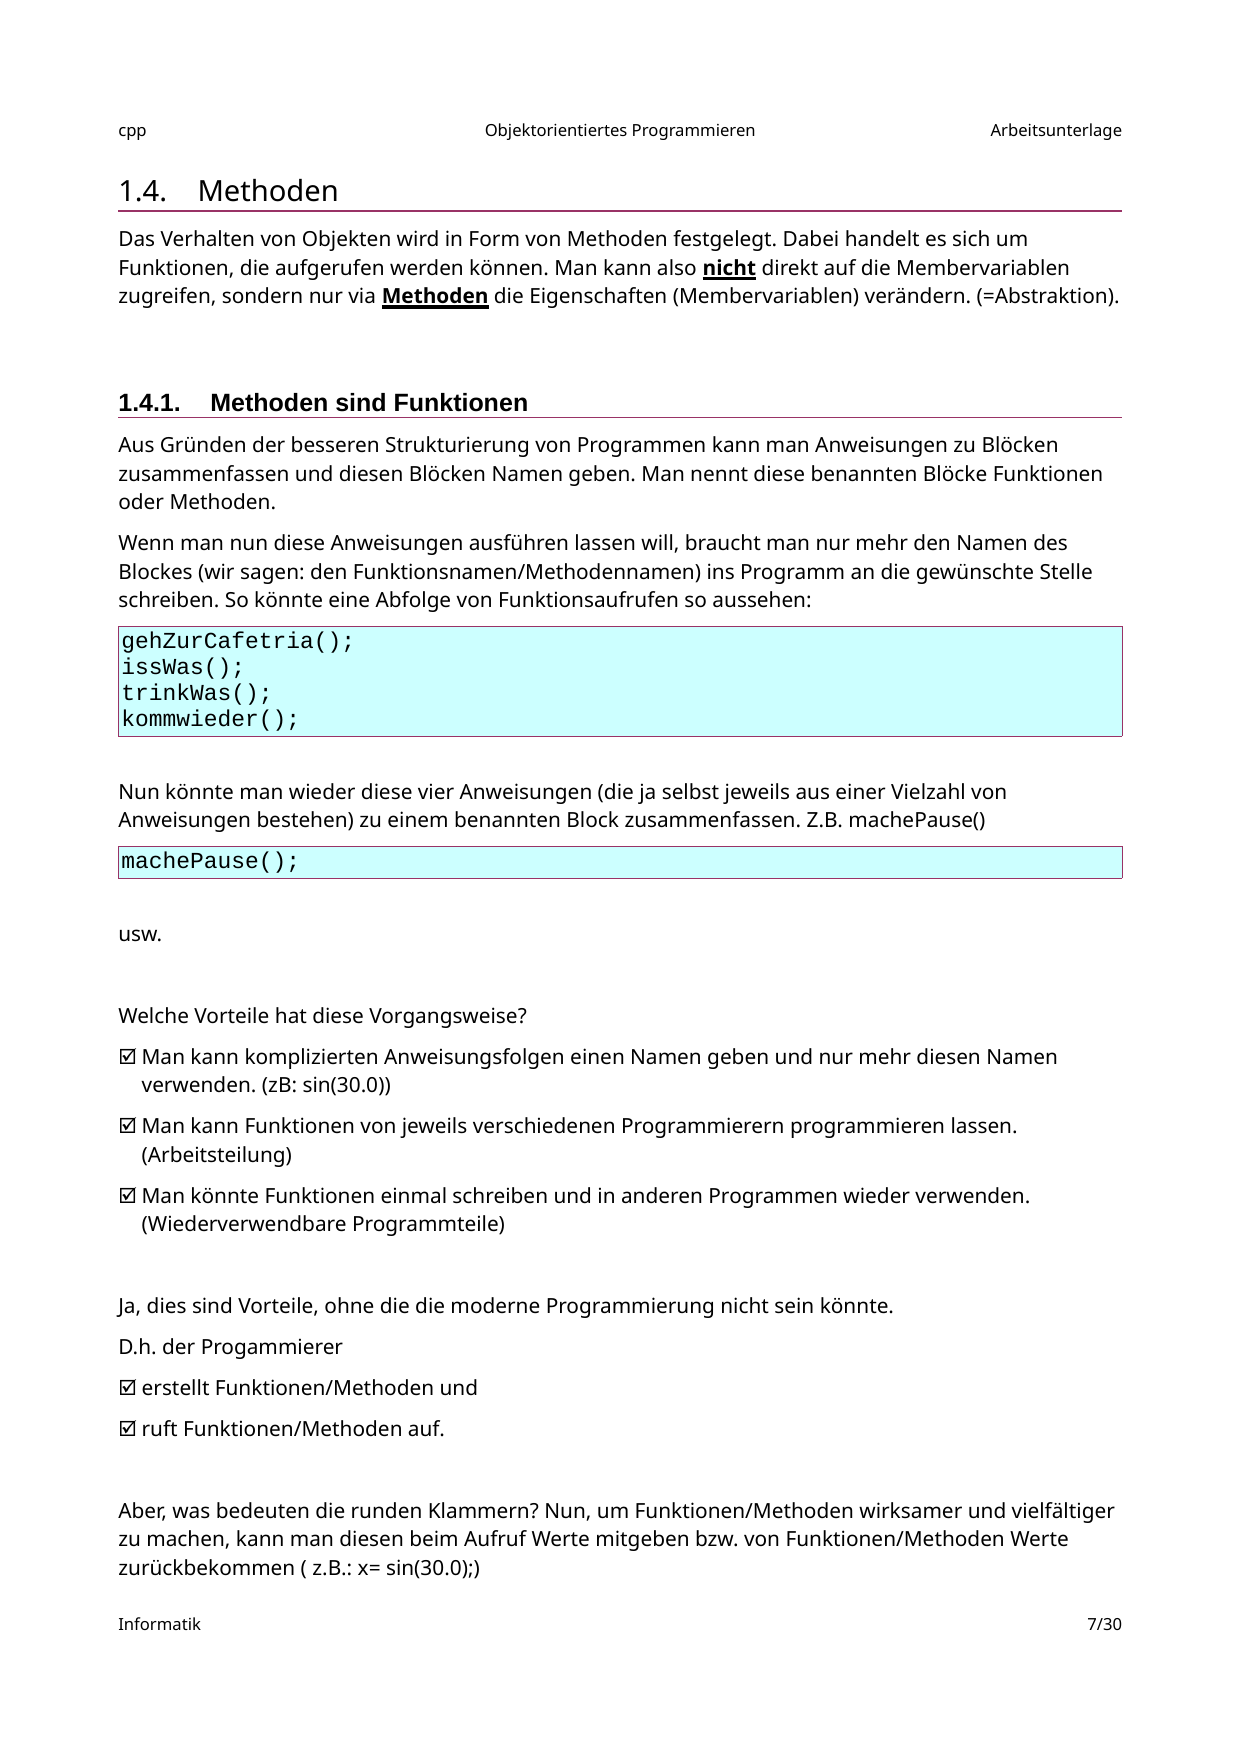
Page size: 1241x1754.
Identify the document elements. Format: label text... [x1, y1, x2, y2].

text Wenn man nun diese Anweisungen ausführen lassen will, braucht man nur mehr den Namen des Blockes (wir sagen: den Funktionsnamen/Methodennamen) ins Programm an die gewünschte Stelle schreiben. So könnte eine Abfolge von Funktionsaufrufen so aussehen: [118, 528, 1122, 614]
list ruft Funktionen/Methoden auf. [118, 1414, 1122, 1442]
text trinkWas(); [119, 678, 1122, 704]
text machePause(); [119, 847, 1122, 878]
text Das Verhalten von Objekten wird in Form von Methoden festgelegt. Dabei handelt es sich um Funktionen, die aufgerufen werden können. Man kann also nicht direkt auf die Membervariablen zugreifen, sondern nur via Methoden die Eigenschaften (Membervariablen) verändern. (=Abstraktion). [118, 224, 1122, 310]
text Aber, was bedeuten die runden Klammern? Nun, um Funktionen/Methoden wirksamer und vielfältiger zu machen, kann man diesen beim Aufruf Werte mitgeben bzw. von Funktionen/Methoden Werte zurückbekommen ( z.B.: x= sin(30.0);) [118, 1496, 1122, 1581]
text kommwieder(); [119, 704, 1122, 736]
text D.h. der Progammierer [118, 1332, 1122, 1361]
list Man könnte Funktionen einmal schreiben und in anderen Programmen wieder verwenden. (Wiederverwendbare Programmteile) [118, 1181, 1122, 1238]
list erstellt Funktionen/Methoden und [118, 1373, 1122, 1401]
list Man kann komplizierten Anweisungsfolgen einen Namen geben und nur mehr diesen Namen verwenden. (zB: sin(30.0)) [118, 1042, 1122, 1099]
list Man kann Funktionen von jeweils verschiedenen Programmierern programmieren lassen. (Arbeitsteilung) [118, 1111, 1122, 1168]
subtitle Methoden sind Funktionen [118, 388, 1122, 417]
text gehZurCafetria(); [119, 627, 1122, 652]
text issWas(); [119, 652, 1122, 678]
text Nun könnte man wieder diese vier Anweisungen (die ja selbst jeweils aus einer Vielzahl von Anweisungen bestehen) zu einem benannten Block zusammenfassen. Z.B. machePause() [118, 777, 1122, 834]
text Welche Vorteile hat diese Vorgangsweise? [118, 1001, 1122, 1029]
text usw. [118, 919, 1122, 948]
subtitle Methoden [118, 170, 1122, 210]
text Ja, dies sind Vorteile, ohne die die moderne Programmierung nicht sein könnte. [118, 1291, 1122, 1319]
text Aus Gründen der besseren Strukturierung von Programmen kann man Anweisungen zu Blöcken zusammenfassen und diesen Blöcken Namen geben. Man nennt diese benannten Blöcke Funktionen oder Methoden. [118, 431, 1122, 516]
